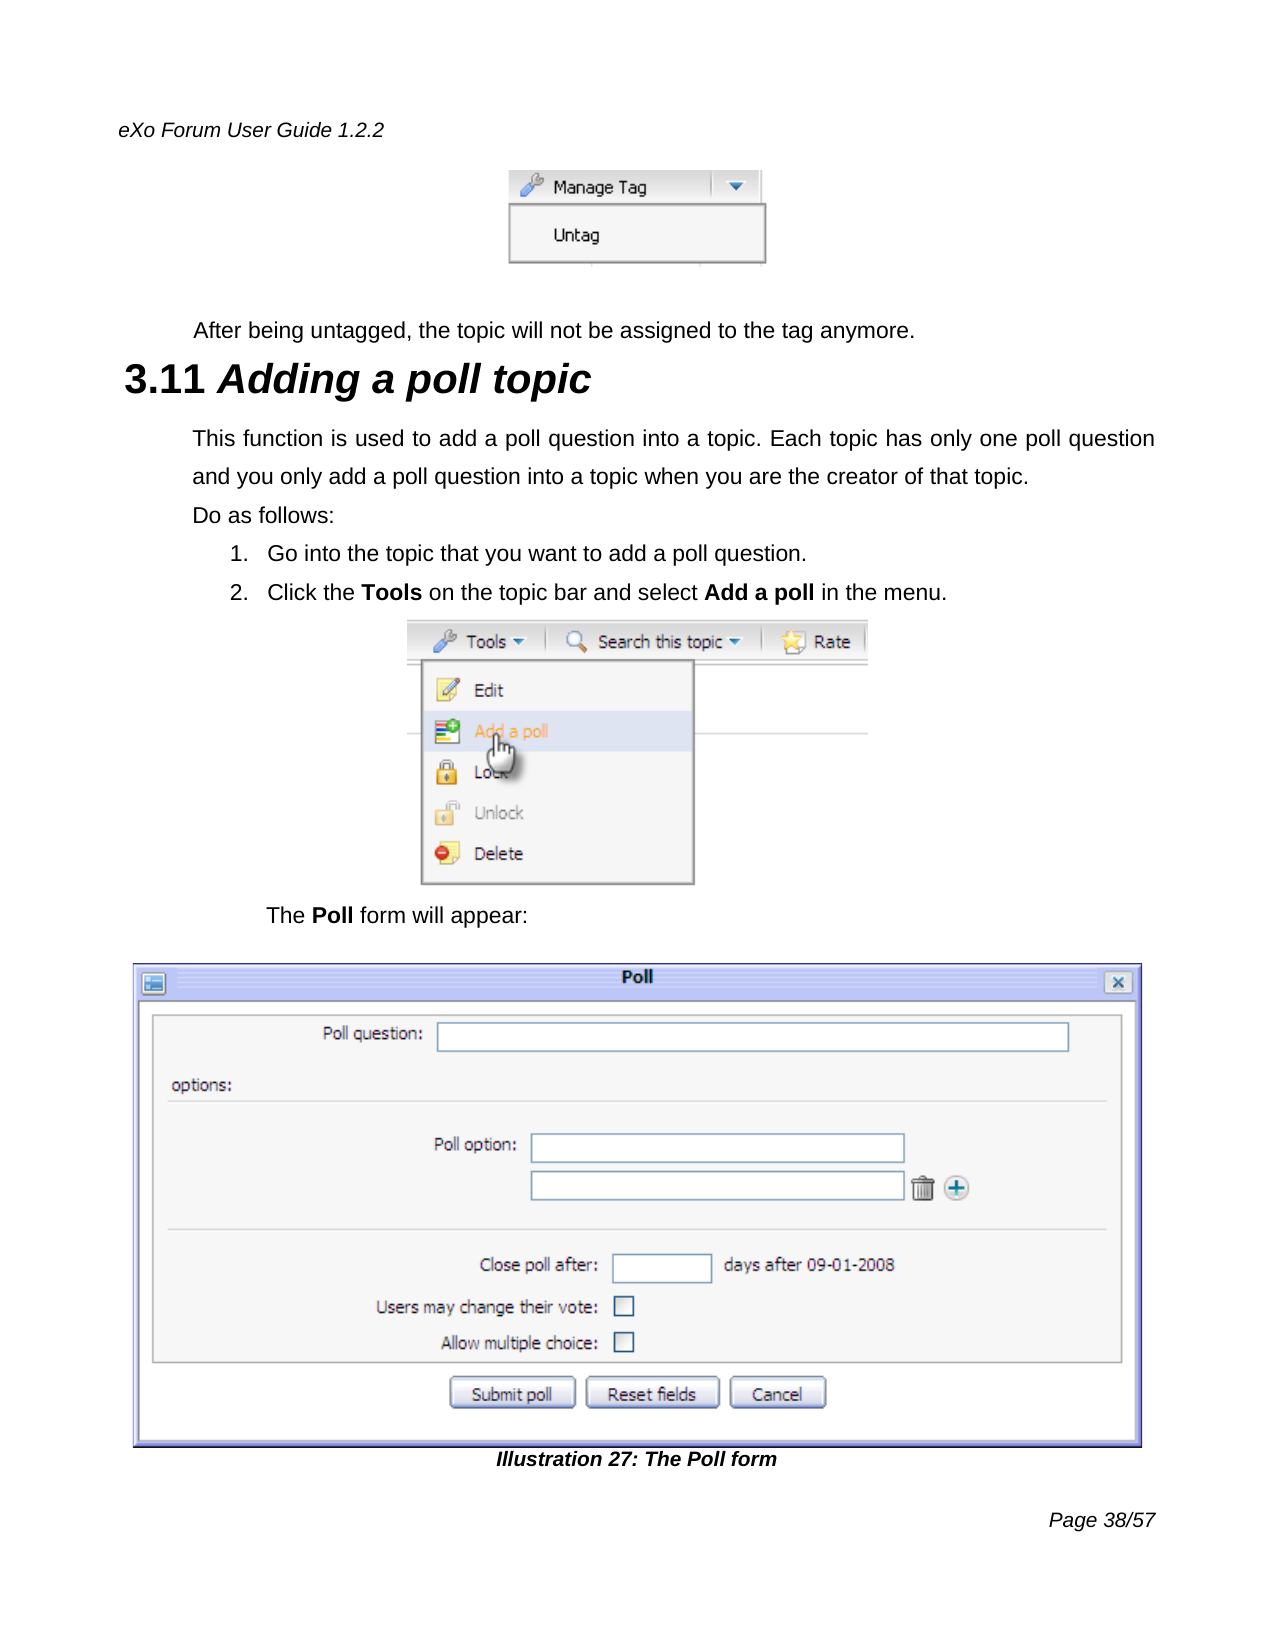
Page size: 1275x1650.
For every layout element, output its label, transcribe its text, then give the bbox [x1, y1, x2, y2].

text [118, 963, 132, 976]
list Go into the topic that you want to add a poll question. [229, 541, 1157, 567]
picture [508, 170, 767, 267]
text Do as follows: [192, 502, 1157, 528]
text [118, 1471, 1157, 1479]
text This function is used to add a poll question into a topic. Each topic has only one poll question and you only add a poll question into a topic when you are the creator of that topic. [192, 426, 1157, 490]
text [1143, 963, 1157, 976]
list Click the Tools on the topic bar and select Add a poll in the menu. [229, 579, 1157, 605]
picture [132, 963, 1143, 1448]
text Illustration 27: The Poll form [118, 976, 1157, 1471]
subtitle Adding a poll topic [124, 356, 1157, 402]
text The Poll form will appear: [266, 618, 1157, 928]
list After being untagged, the topic will not be assigned to the tag anymore. [156, 317, 1157, 343]
picture [407, 617, 868, 890]
